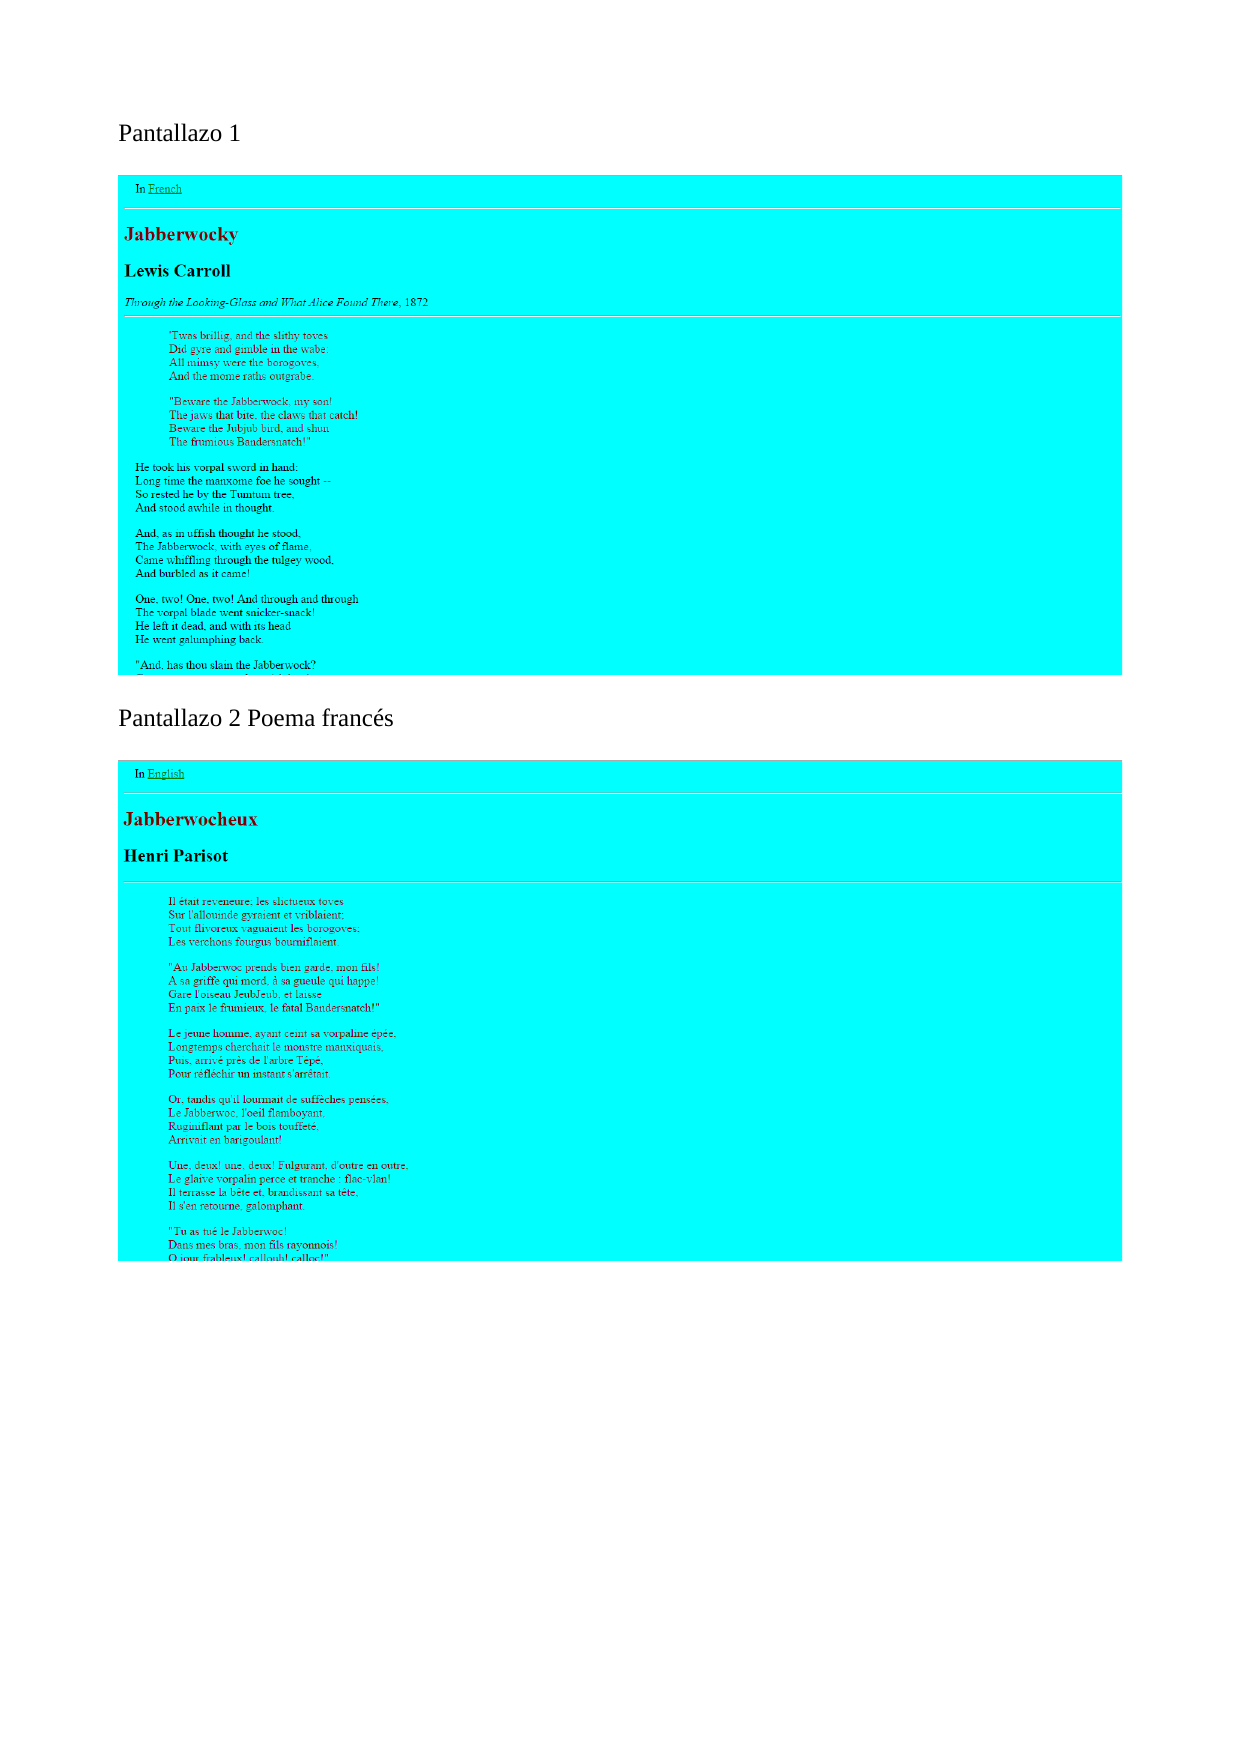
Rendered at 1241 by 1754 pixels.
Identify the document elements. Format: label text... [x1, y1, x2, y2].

picture [118, 760, 1123, 1261]
picture [118, 175, 1123, 675]
text Pantallazo 2 Poema francés [118, 703, 1122, 732]
text Pantallazo 1 [118, 118, 1122, 147]
